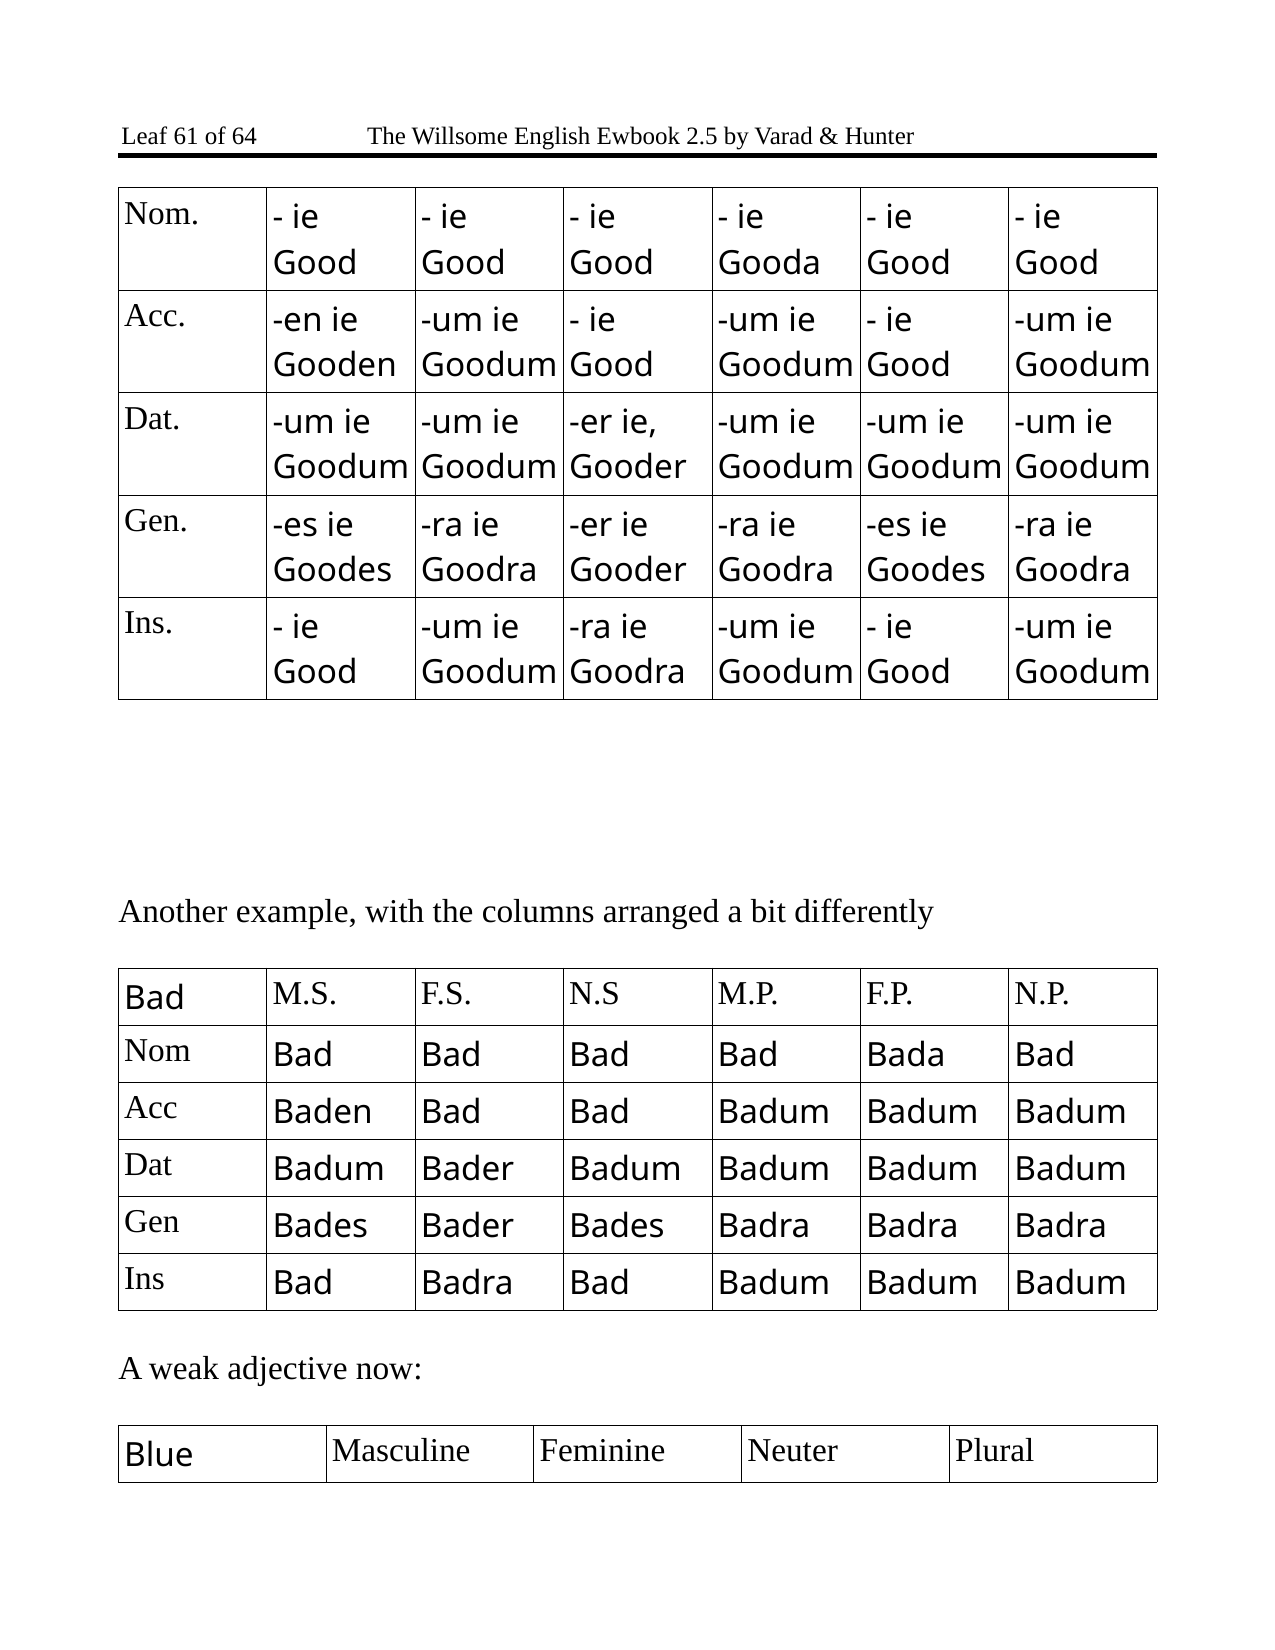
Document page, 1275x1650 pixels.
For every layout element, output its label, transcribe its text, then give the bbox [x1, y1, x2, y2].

table_cell -er ie, Gooder [564, 393, 712, 494]
table_cell Badum [267, 1140, 415, 1196]
table_cell Gen. [119, 496, 266, 597]
text A weak adjective now: [118, 1348, 1157, 1386]
table_cell Bad [564, 1083, 712, 1139]
table_cell - ie Good [416, 188, 563, 290]
table_cell - ie Good [861, 598, 1008, 699]
table_header M.P. [713, 969, 860, 1025]
table_cell -um ie Goodum [1009, 291, 1157, 392]
table_cell Gen [119, 1197, 266, 1253]
table_cell Bader [416, 1140, 563, 1196]
table_cell Bad [267, 1026, 415, 1082]
table_cell Dat [119, 1140, 266, 1196]
table_cell - ie Gooda [713, 188, 860, 290]
table_cell Bades [564, 1197, 712, 1253]
table_cell Badum [861, 1083, 1008, 1139]
table_cell - ie Good [564, 291, 712, 392]
table_header Bad [119, 969, 266, 1025]
table_cell Badra [1009, 1197, 1157, 1253]
table_cell - ie Good [267, 598, 415, 699]
table_cell Badum [564, 1140, 712, 1196]
table_cell Bader [416, 1197, 563, 1253]
table_cell Badum [713, 1140, 860, 1196]
table_cell - ie Good [861, 291, 1008, 392]
table_cell -um ie Goodum [861, 393, 1008, 494]
table_cell - ie Good [861, 188, 1008, 290]
table_cell -um ie Goodum [713, 393, 860, 494]
table_cell -ra ie Goodra [416, 496, 563, 597]
table_cell -um ie Goodum [416, 598, 563, 699]
table_cell -ra ie Goodra [1009, 496, 1157, 597]
table_header M.S. [267, 969, 415, 1025]
table_cell Badra [861, 1197, 1008, 1253]
table_cell Bad [564, 1254, 712, 1309]
table_cell -en ie Gooden [267, 291, 415, 392]
table_cell Bades [267, 1197, 415, 1253]
text Another example, with the columns arranged a bit differently [118, 891, 1157, 929]
table_cell -es ie Goodes [861, 496, 1008, 597]
table_cell - ie Good [564, 188, 712, 290]
table_header F.S. [416, 969, 563, 1025]
table_cell -um ie Goodum [713, 598, 860, 699]
table_cell Bada [861, 1026, 1008, 1082]
table_cell -um ie Goodum [267, 393, 415, 494]
table_cell Dat. [119, 393, 266, 494]
table_cell Badum [861, 1140, 1008, 1196]
table_cell -ra ie Goodra [713, 496, 860, 597]
table_cell Baden [267, 1083, 415, 1139]
table_cell -um ie Goodum [1009, 393, 1157, 494]
table_cell Ins [119, 1254, 266, 1309]
table_cell Acc [119, 1083, 266, 1139]
table_cell Badum [1009, 1083, 1157, 1139]
table_cell Nom. [119, 188, 266, 290]
table_header Feminine [534, 1426, 741, 1482]
table_header Neuter [742, 1426, 949, 1482]
table_cell Nom [119, 1026, 266, 1082]
table_cell Bad [267, 1254, 415, 1309]
table_cell Badra [416, 1254, 563, 1309]
table_header Blue [119, 1426, 326, 1482]
table_header N.P. [1009, 969, 1157, 1025]
table_cell -um ie Goodum [416, 291, 563, 392]
table_cell -um ie Goodum [1009, 598, 1157, 699]
table_cell Badum [713, 1254, 860, 1309]
table_cell Badra [713, 1197, 860, 1253]
table_cell Badum [861, 1254, 1008, 1309]
table_header F.P. [861, 969, 1008, 1025]
table_cell Bad [416, 1026, 563, 1082]
table_cell Badum [1009, 1254, 1157, 1309]
table_cell Badum [713, 1083, 860, 1139]
table_header N.S [564, 969, 712, 1025]
table_cell Bad [1009, 1026, 1157, 1082]
table_cell Badum [1009, 1140, 1157, 1196]
table_cell -um ie Goodum [713, 291, 860, 392]
table_header Masculine [327, 1426, 533, 1482]
table_cell Acc. [119, 291, 266, 392]
table_cell -um ie Goodum [416, 393, 563, 494]
table_cell Bad [564, 1026, 712, 1082]
table_cell -ra ie Goodra [564, 598, 712, 699]
table_header Plural [950, 1426, 1157, 1482]
table_cell - ie Good [267, 188, 415, 290]
table_cell Bad [713, 1026, 860, 1082]
table_cell -es ie Goodes [267, 496, 415, 597]
table_cell -er ie Gooder [564, 496, 712, 597]
table_cell Bad [416, 1083, 563, 1139]
table_cell Ins. [119, 598, 266, 699]
table_cell - ie Good [1009, 188, 1157, 290]
